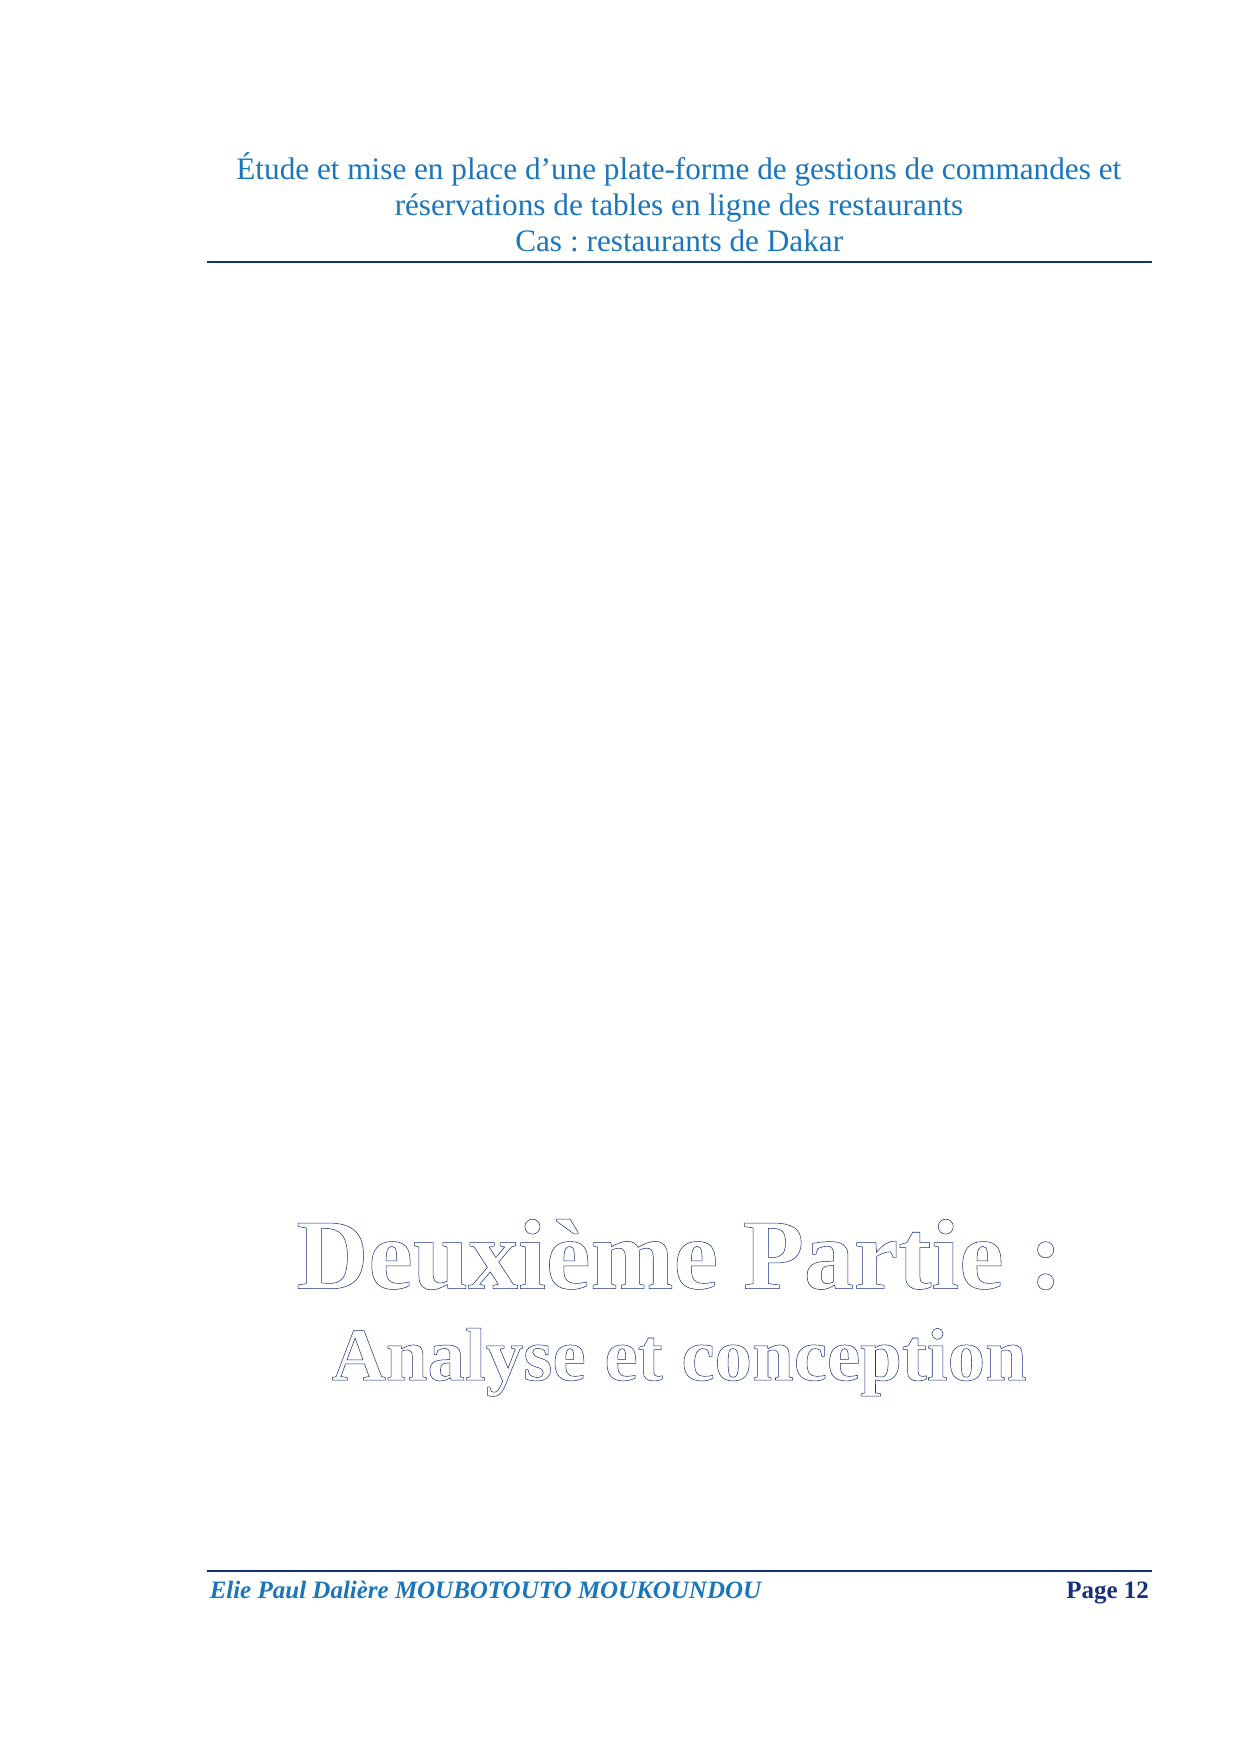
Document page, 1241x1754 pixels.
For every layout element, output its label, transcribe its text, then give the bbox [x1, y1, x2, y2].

subtitle Deuxième Partie : Analyse et conception [207, 1195, 1152, 1396]
